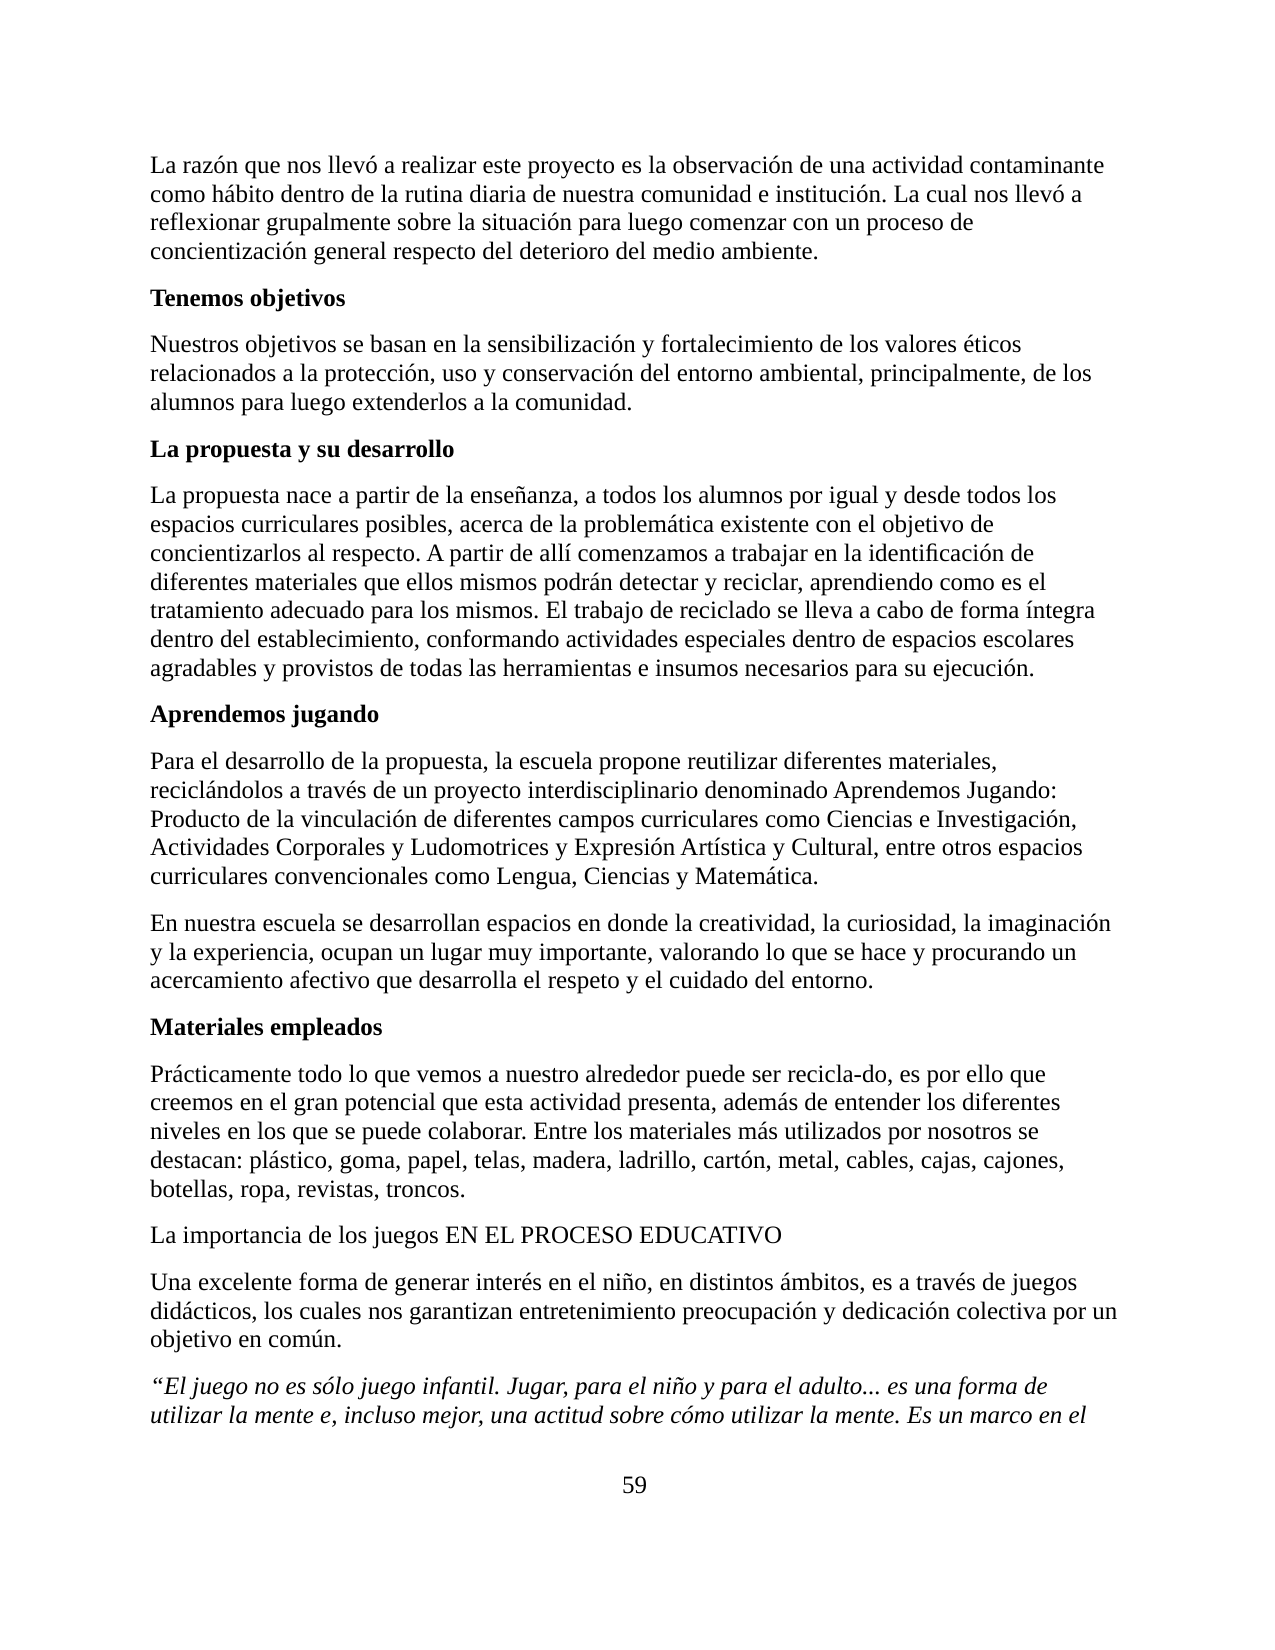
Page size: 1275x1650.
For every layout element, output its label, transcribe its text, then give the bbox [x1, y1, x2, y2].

text En nuestra escuela se desarrollan espacios en donde la creatividad, la curiosidad, la imaginación y la experiencia, ocupan un lugar muy importante, valorando lo que se hace y procurando un acercamiento afectivo que desarrolla el respeto y el cuidado del entorno. [150, 908, 1125, 994]
text “El juego no es sólo juego infantil. Jugar, para el niño y para el adulto... es una forma de utilizar la mente e, incluso mejor, una actitud sobre cómo utilizar la mente. Es un marco en el [150, 1371, 1125, 1429]
text Para el desarrollo de la propuesta, la escuela propone reutilizar diferentes materiales, reciclándolos a través de un proyecto interdisciplinario denominado Aprendemos Jugando: Producto de la vinculación de diferentes campos curriculares como Ciencias e Investigación, Actividades Corporales y Ludomotrices y Expresión Artística y Cultural, entre otros espacios curriculares convencionales como Lengua, Ciencias y Matemática. [150, 746, 1125, 890]
text Materiales empleados [150, 1012, 1125, 1041]
text Tenemos objetivos [150, 283, 1125, 312]
text La razón que nos llevó a realizar este proyecto es la observación de una actividad contaminante como hábito dentro de la rutina diaria de nuestra comunidad e institución. La cual nos llevó a reflexionar grupalmente sobre la situación para luego comenzar con un proceso de concientización general respecto del deterioro del medio ambiente. [150, 150, 1125, 265]
text Aprendemos jugando [150, 699, 1125, 728]
text Prácticamente todo lo que vemos a nuestro alrededor puede ser recicla-do, es por ello que creemos en el gran potencial que esta actividad presenta, además de entender los diferentes niveles en los que se puede colaborar. Entre los materiales más utilizados por nosotros se destacan: plástico, goma, papel, telas, madera, ladrillo, cartón, metal, cables, cajas, cajones, botellas, ropa, revistas, troncos. [150, 1059, 1125, 1202]
text La importancia de los juegos EN EL PROCESO EDUCATIVO [150, 1220, 1125, 1249]
text La propuesta y su desarrollo [150, 434, 1125, 462]
text Nuestros objetivos se basan en la sensibilización y fortalecimiento de los valores éticos relacionados a la protección, uso y conservación del entorno ambiental, principalmente, de los alumnos para luego extenderlos a la comunidad. [150, 329, 1125, 416]
text Una excelente forma de generar interés en el niño, en distintos ámbitos, es a través de juegos didácticos, los cuales nos garantizan entretenimiento preocupación y dedicación colectiva por un objetivo en común. [150, 1267, 1125, 1353]
text La propuesta nace a partir de la enseñanza, a todos los alumnos por igual y desde todos los espacios curriculares posibles, acerca de la problemática existente con el objetivo de concientizarlos al respecto. A partir de allí comenzamos a trabajar en la identiﬁcación de diferentes materiales que ellos mismos podrán detectar y reciclar, aprendiendo como es el tratamiento adecuado para los mismos. El trabajo de reciclado se lleva a cabo de forma íntegra dentro del establecimiento, conformando actividades especiales dentro de espacios escolares agradables y provistos de todas las herramientas e insumos necesarios para su ejecución. [150, 480, 1125, 682]
